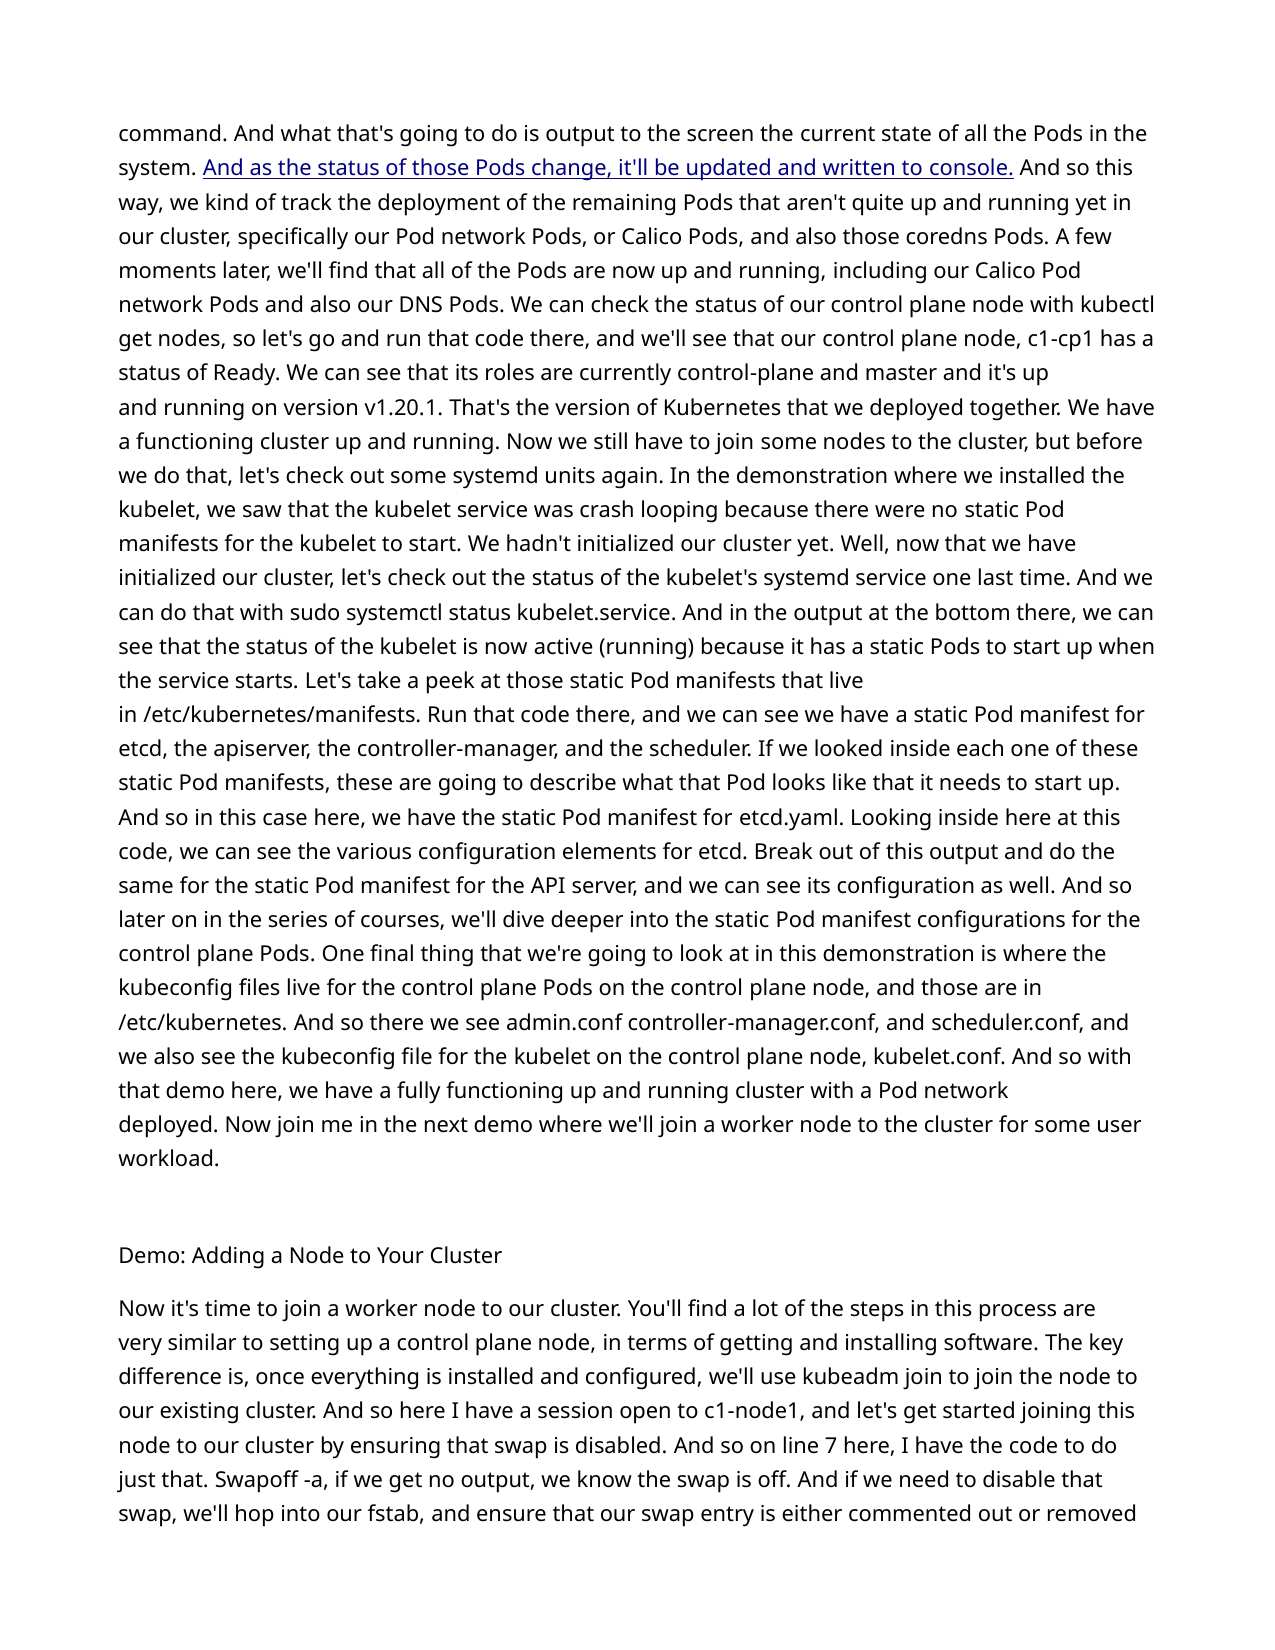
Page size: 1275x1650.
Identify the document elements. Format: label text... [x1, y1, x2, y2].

text Now it's time to join a worker node to our cluster. You'll find a lot of the steps in this process are very similar to setting up a control plane node, in terms of getting and installing software. The key difference is, once everything is installed and configured, we'll use kubeadm join to join the node to our existing cluster. And so here I have a session open to c1‑node1, and let's get started joining this node to our cluster by ensuring that swap is disabled. And so on line 7 here, I have the code to do just that. Swapoff ‑a, if we get no output, we know the swap is off. And if we need to disable that swap, we'll hop into our fstab, and ensure that our swap entry is either commented out or removed [118, 1293, 1157, 1528]
subtitle Demo: Adding a Node to Your Cluster [118, 1240, 1157, 1269]
text command. And what that's going to do is output to the screen the current state of all the Pods in the system. And as the status of those Pods change, it'll be updated and written to console. And so this way, we kind of track the deployment of the remaining Pods that aren't quite up and running yet in our cluster, specifically our Pod network Pods, or Calico Pods, and also those coredns Pods. A few moments later, we'll find that all of the Pods are now up and running, including our Calico Pod network Pods and also our DNS Pods. We can check the status of our control plane node with kubectl get nodes, so let's go and run that code there, and we'll see that our control plane node, c1‑cp1 has a status of Ready. We can see that its roles are currently control‑plane and master and it's up and running on version v1.20.1. That's the version of Kubernetes that we deployed together. We have a functioning cluster up and running. Now we still have to join some nodes to the cluster, but before we do that, let's check out some systemd units again. In the demonstration where we installed the kubelet, we saw that the kubelet service was crash looping because there were no static Pod manifests for the kubelet to start. We hadn't initialized our cluster yet. Well, now that we have initialized our cluster, let's check out the status of the kubelet's systemd service one last time. And we can do that with sudo systemctl status kubelet.service. And in the output at the bottom there, we can see that the status of the kubelet is now active (running) because it has a static Pods to start up when the service starts. Let's take a peek at those static Pod manifests that live in /etc/kubernetes/manifests. Run that code there, and we can see we have a static Pod manifest for etcd, the apiserver, the controller‑manager, and the scheduler. If we looked inside each one of these static Pod manifests, these are going to describe what that Pod looks like that it needs to start up. And so in this case here, we have the static Pod manifest for etcd.yaml. Looking inside here at this code, we can see the various configuration elements for etcd. Break out of this output and do the same for the static Pod manifest for the API server, and we can see its configuration as well. And so later on in the series of courses, we'll dive deeper into the static Pod manifest configurations for the control plane Pods. One final thing that we're going to look at in this demonstration is where the kubeconfig files live for the control plane Pods on the control plane node, and those are in /etc/kubernetes. And so there we see admin.conf controller‑manager.conf, and scheduler.conf, and we also see the kubeconfig file for the kubelet on the control plane node, kubelet.conf. And so with that demo here, we have a fully functioning up and running cluster with a Pod network deployed. Now join me in the next demo where we'll join a worker node to the cluster for some user workload. [118, 118, 1157, 1173]
